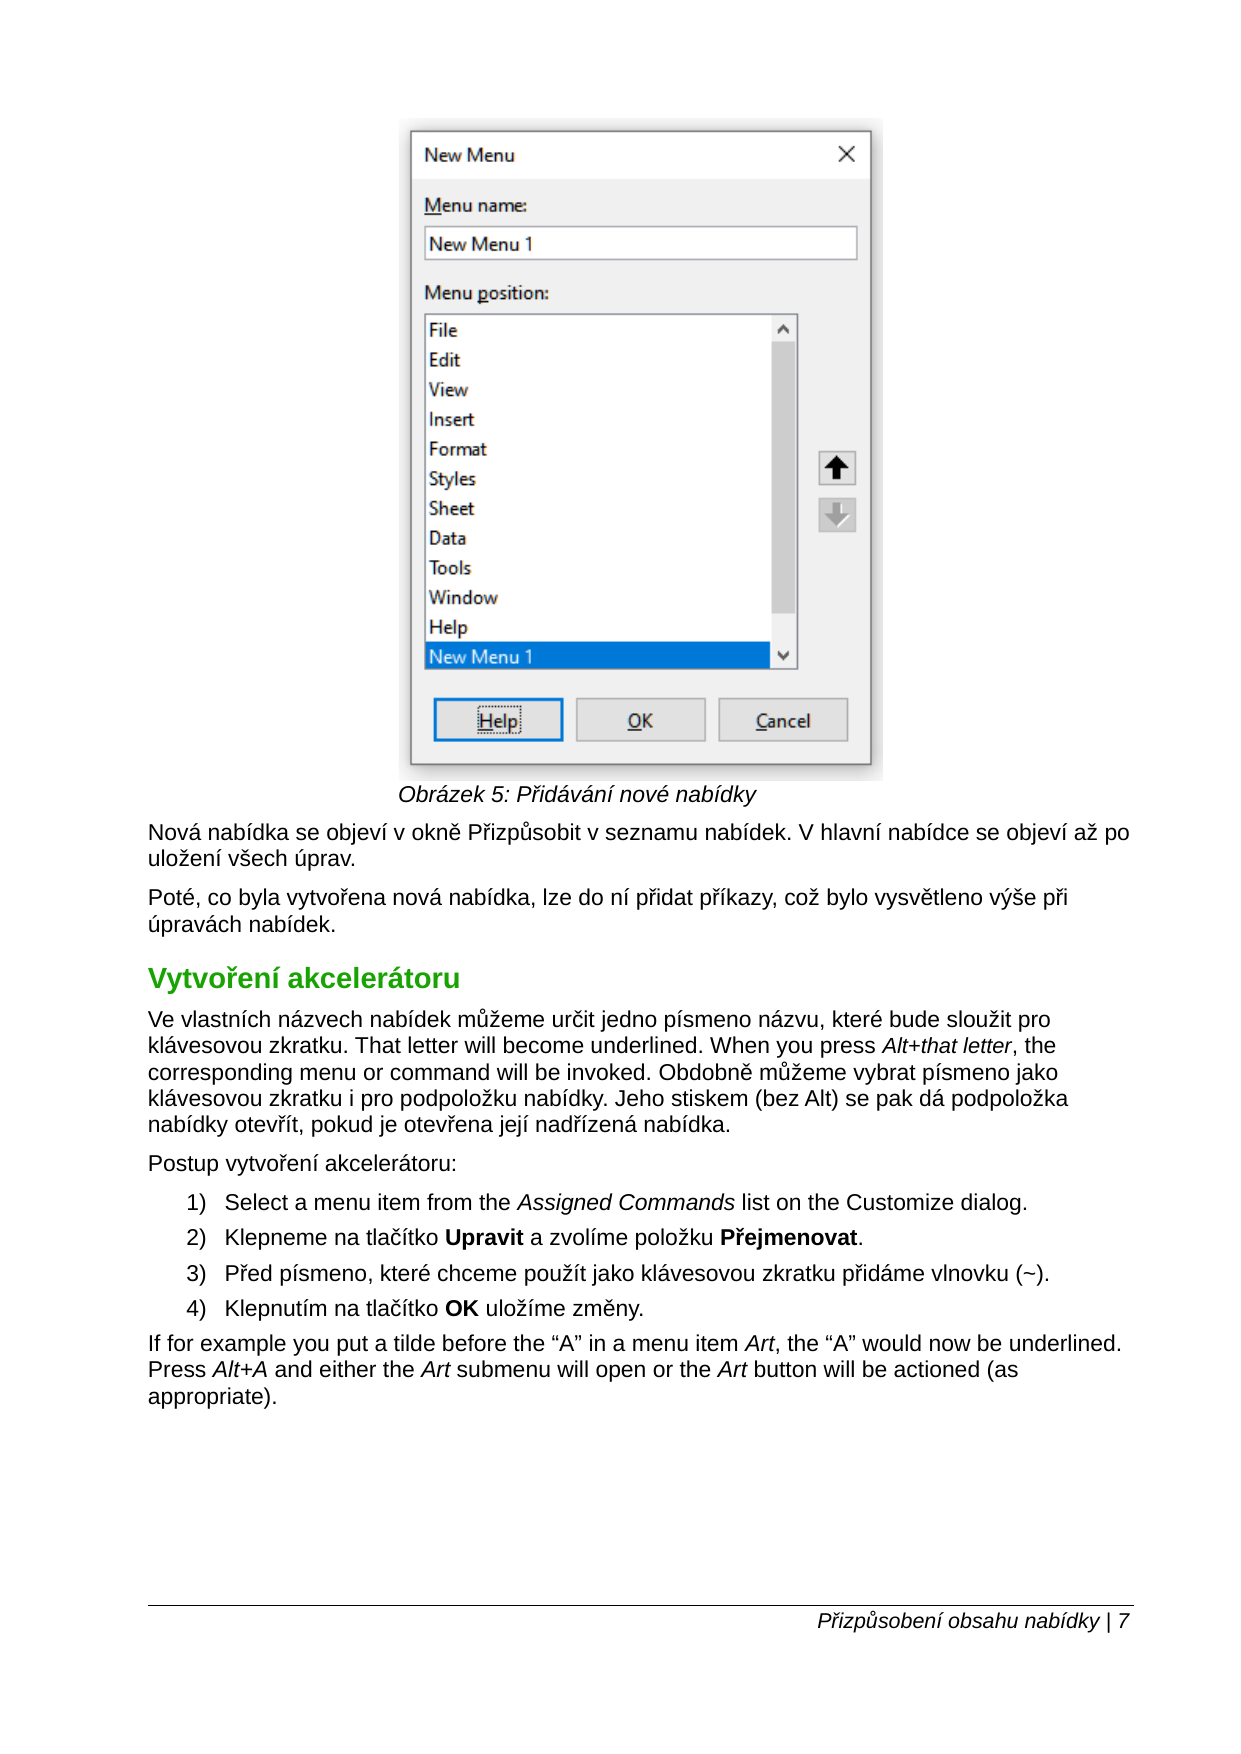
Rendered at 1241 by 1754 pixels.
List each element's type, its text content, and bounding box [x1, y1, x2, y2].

text Ve vlastních názvech nabídek můžeme určit jedno písmeno názvu, které bude sloužit pro klávesovou zkratku. That letter will become underlined. When you press Alt+that letter, the corresponding menu or command will be invoked. Obdobně můžeme vybrat písmeno jako klávesovou zkratku i pro podpoložku nabídky. Jeho stiskem (bez Alt) se pak dá podpoložka nabídky otevřít, pokud je otevřena její nadřízená nabídka. [148, 1006, 1134, 1138]
picture [398, 118, 883, 781]
list Klepnutím na tlačítko OK uložíme změny. [207, 1295, 1134, 1321]
subtitle Vytvoření akcelerátoru [148, 961, 1134, 994]
list Klepneme na tlačítko Upravit a zvolíme položku Přejmenovat. [207, 1224, 1134, 1251]
text If for example you put a tilde before the “A” in a menu item Art, the “A” would now be underlined. Press Alt+A and either the Art submenu will open or the Art button will be actioned (as appropriate). [148, 1330, 1134, 1409]
list Select a menu item from the Assigned Commands list on the Customize dialog. [207, 1189, 1134, 1215]
text Obrázek 5: Přidávání nové nabídky [398, 118, 884, 807]
text Nová nabídka se objeví v okně Přizpůsobit v seznamu nabídek. V hlavní nabídce se objeví až po uložení všech úprav. [148, 819, 1134, 872]
list Před písmeno, které chceme použít jako klávesovou zkratku přidáme vlnovku (~). [207, 1259, 1134, 1286]
text Poté, co byla vytvořena nová nabídka, lze do ní přidat příkazy, což bylo vysvětleno výše při úpravách nabídek. [148, 884, 1134, 937]
list Postup vytvoření akcelerátoru: [148, 1150, 1134, 1177]
